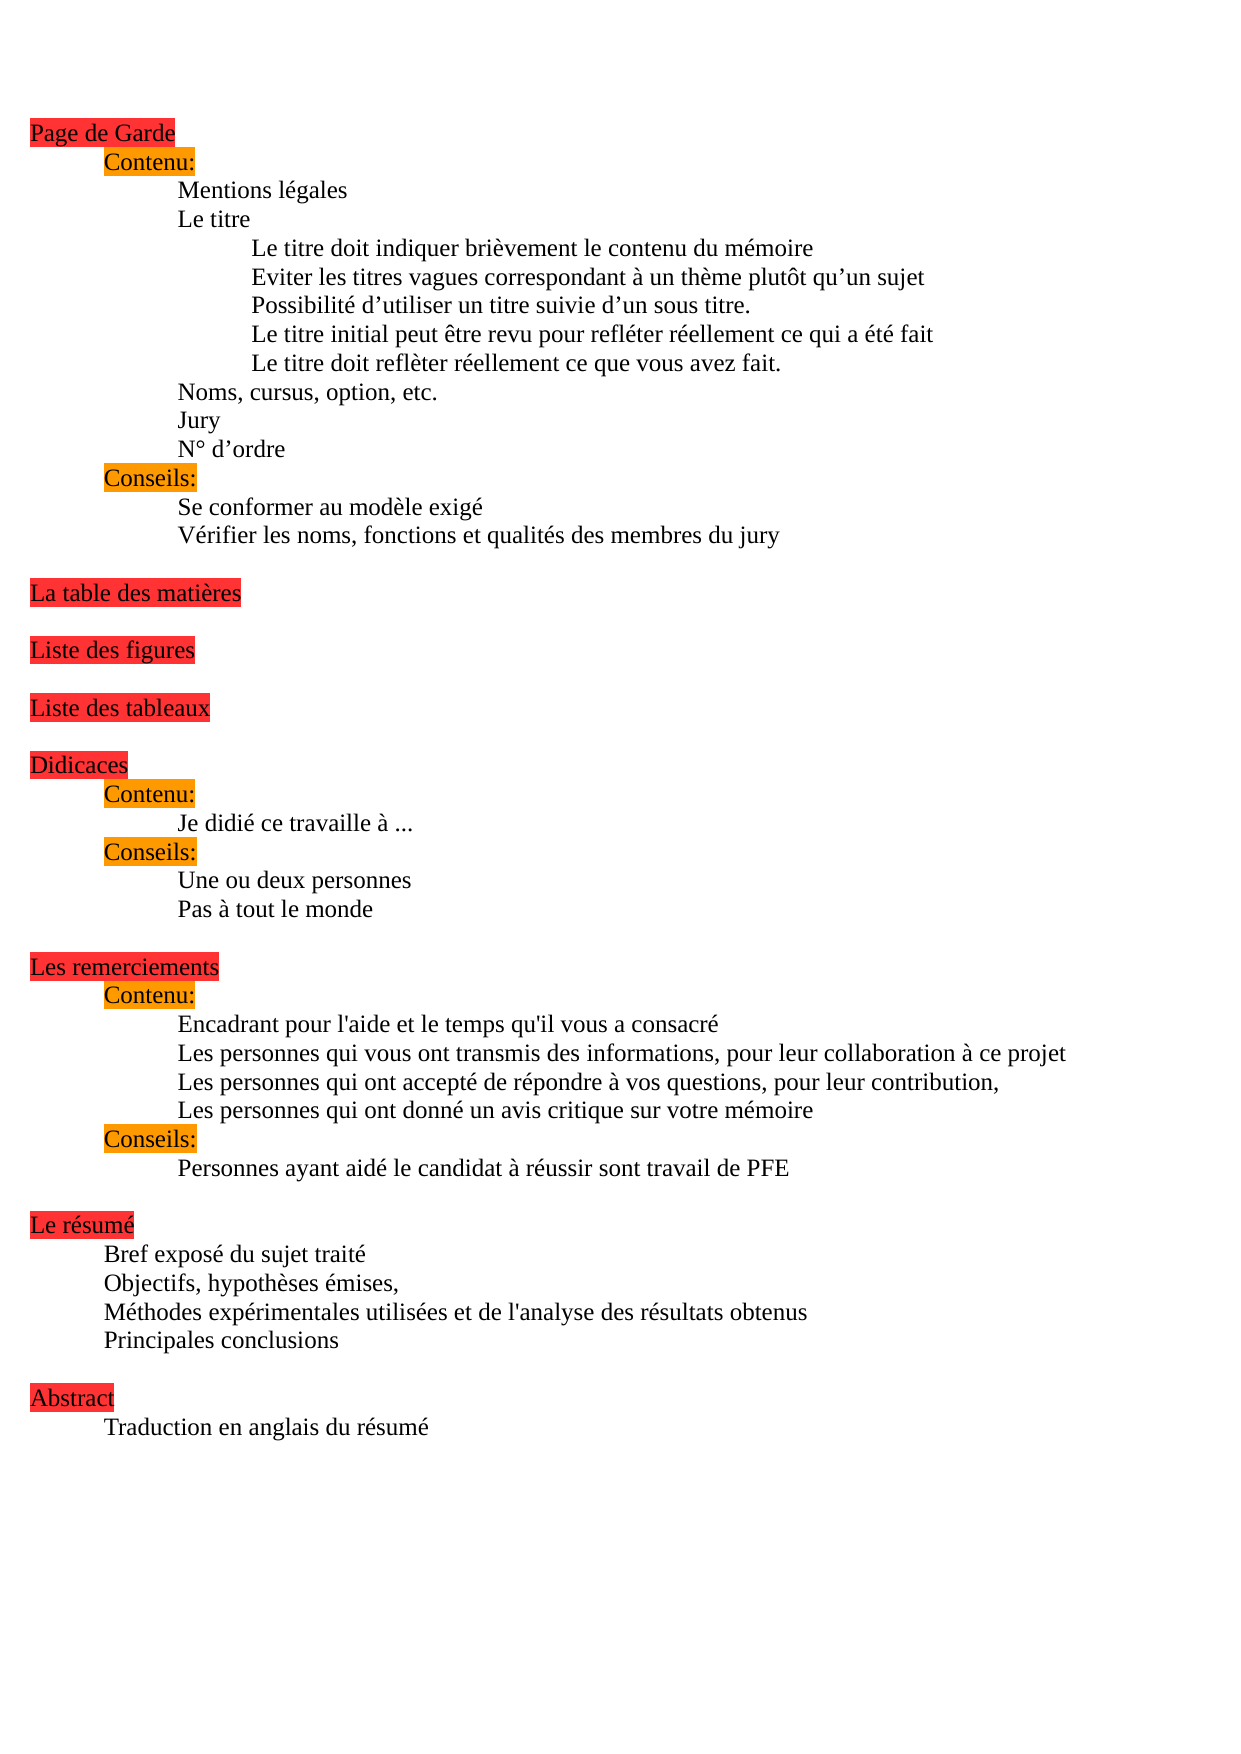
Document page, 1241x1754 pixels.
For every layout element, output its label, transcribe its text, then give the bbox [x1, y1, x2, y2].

text Se conformer au modèle exigé [30, 492, 1211, 521]
text Méthodes expérimentales utilisées et de l'analyse des résultats obtenus [30, 1297, 1211, 1326]
text Mentions légales [30, 176, 1211, 204]
text Eviter les titres vagues correspondant à un thème plutôt qu’un sujet [30, 262, 1211, 291]
text Traduction en anglais du résumé [30, 1412, 1211, 1441]
text Le titre doit indiquer brièvement le contenu du mémoire [30, 233, 1211, 262]
text Pas à tout le monde [30, 894, 1211, 923]
text Principales conclusions [30, 1326, 1211, 1354]
text Les personnes qui vous ont transmis des informations, pour leur collaboration à ce projet [30, 1038, 1211, 1067]
text Conseils: [30, 837, 1211, 866]
text Le titre [30, 204, 1211, 233]
text Contenu: [30, 981, 1211, 1009]
text N° d’ordre [30, 434, 1211, 463]
text Possibilité d’utiliser un titre suivie d’un sous titre. [30, 291, 1211, 319]
text Liste des figures [30, 636, 1211, 664]
text Le résumé [30, 1211, 1211, 1239]
text Encadrant pour l'aide et le temps qu'il vous a consacré [30, 1009, 1211, 1038]
text Conseils: [30, 463, 1211, 492]
text La table des matières [30, 578, 1211, 607]
text Jury [30, 406, 1211, 434]
text Les personnes qui ont accepté de répondre à vos questions, pour leur contribution, [30, 1067, 1211, 1096]
text Abstract [30, 1383, 1211, 1412]
text Conseils: [30, 1124, 1211, 1153]
text Page de Garde [30, 118, 1211, 147]
text Le titre initial peut être revu pour refléter réellement ce qui a été fait [30, 319, 1211, 348]
text Contenu: [30, 147, 1211, 176]
text Les personnes qui ont donné un avis critique sur votre mémoire [30, 1096, 1211, 1124]
text Didicaces [30, 751, 1211, 779]
text Une ou deux personnes [30, 866, 1211, 894]
text Je didié ce travaille à ... [30, 808, 1211, 837]
text Objectifs, hypothèses émises, [30, 1268, 1211, 1297]
text Le titre doit reflèter réellement ce que vous avez fait. [30, 348, 1211, 377]
text Noms, cursus, option, etc. [30, 377, 1211, 406]
text Liste des tableaux [30, 693, 1211, 722]
text Bref exposé du sujet traité [30, 1239, 1211, 1268]
text Personnes ayant aidé le candidat à réussir sont travail de PFE [30, 1153, 1211, 1182]
text Les remerciements [30, 952, 1211, 981]
text Vérifier les noms, fonctions et qualités des membres du jury [30, 521, 1211, 549]
text Contenu: [30, 779, 1211, 808]
